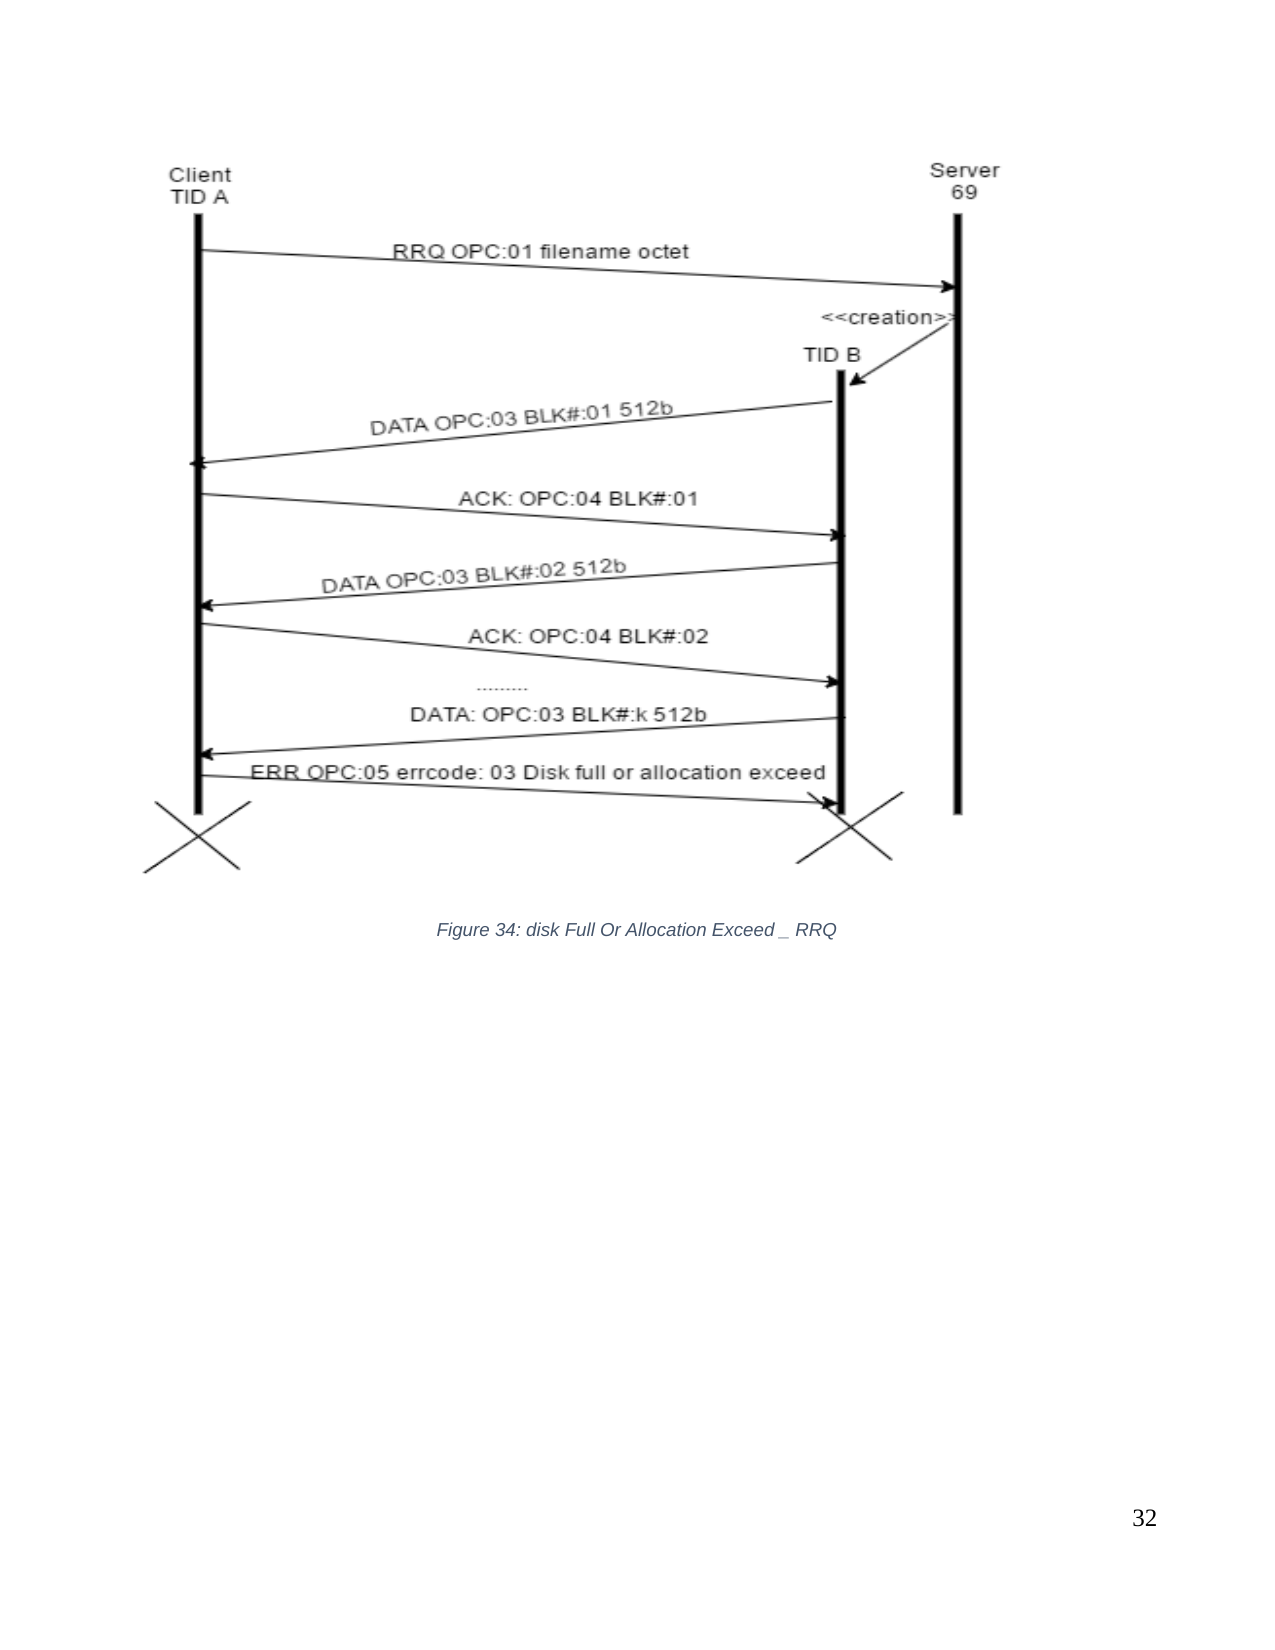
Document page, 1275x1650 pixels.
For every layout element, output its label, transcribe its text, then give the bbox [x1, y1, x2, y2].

text Figure 34: disk Full Or Allocation Exceed _ RRQ [118, 918, 1157, 940]
